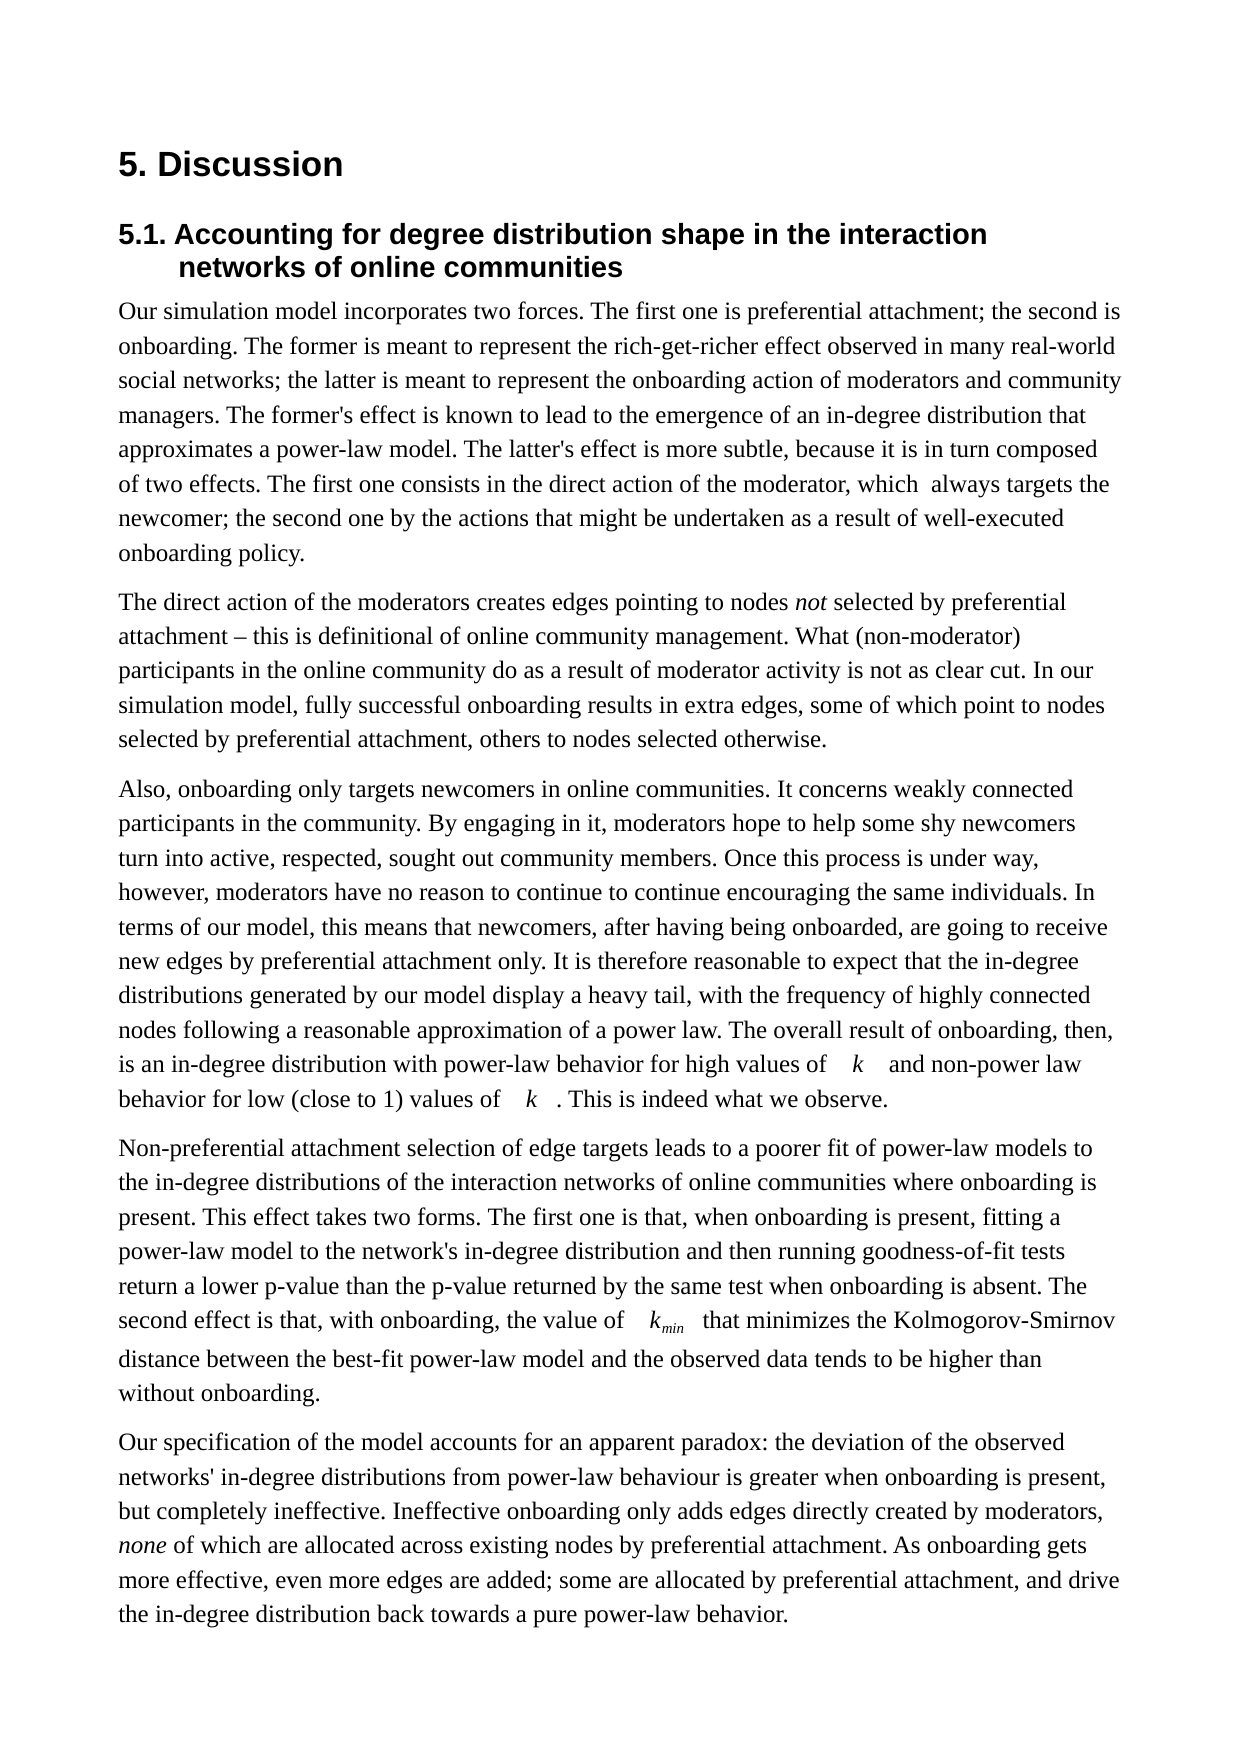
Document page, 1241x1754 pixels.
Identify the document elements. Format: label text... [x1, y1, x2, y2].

subtitle 5.1. Accounting for degree distribution shape in the interaction networks of online communities [118, 217, 1122, 284]
text Non-preferential attachment selection of edge targets leads to a poorer fit of power-law models to the in-degree distributions of the interaction networks of online communities where onboarding is present. This effect takes two forms. The first one is that, when onboarding is present, fitting a power-law model to the network's in-degree distribution and then running goodness-of-fit tests return a lower p-value than the p-value returned by the same test when onboarding is absent. The second effect is that, with onboarding, the value of that minimizes the Kolmogorov-Smirnov distance between the best-fit power-law model and the observed data tends to be higher than without onboarding. [118, 1133, 1122, 1407]
subtitle 5. Discussion [118, 143, 1122, 183]
text The direct action of the moderators creates edges pointing to nodes not selected by preferential attachment – this is definitional of online community management. What (non-moderator) participants in the online community do as a result of moderator activity is not as clear cut. In our simulation model, fully successful onboarding results in extra edges, some of which point to nodes selected by preferential attachment, others to nodes selected otherwise. [118, 587, 1122, 753]
text Our simulation model incorporates two forces. The first one is preferential attachment; the second is onboarding. The former is meant to represent the rich-get-richer effect observed in many real-world social networks; the latter is meant to represent the onboarding action of moderators and community managers. The former's effect is known to lead to the emergence of an in-degree distribution that approximates a power-law model. The latter's effect is more subtle, because it is in turn composed of two effects. The first one consists in the direct action of the moderator, which always targets the newcomer; the second one by the actions that might be undertaken as a result of well-executed onboarding policy. [118, 296, 1122, 566]
text Also, onboarding only targets newcomers in online communities. It concerns weakly connected participants in the community. By engaging in it, moderators hope to help some shy newcomers turn into active, respected, sought out community members. Once this process is under way, however, moderators have no reason to continue to continue encouraging the same individuals. In terms of our model, this means that newcomers, after having being onboarded, are going to receive new edges by preferential attachment only. It is therefore reasonable to expect that the in-degree distributions generated by our model display a heavy tail, with the frequency of highly connected nodes following a reasonable approximation of a power law. The overall result of onboarding, then, is an in-degree distribution with power-law behavior for high values of and non-power law behavior for low (close to 1) values of . This is indeed what we observe. [118, 774, 1122, 1113]
text Our specification of the model accounts for an apparent paradox: the deviation of the observed networks' in-degree distributions from power-law behaviour is greater when onboarding is present, but completely ineffective. Ineffective onboarding only adds edges directly created by moderators, none of which are allocated across existing nodes by preferential attachment. As onboarding gets more effective, even more edges are added; some are allocated by preferential attachment, and drive the in-degree distribution back towards a pure power-law behavior. [118, 1427, 1122, 1628]
